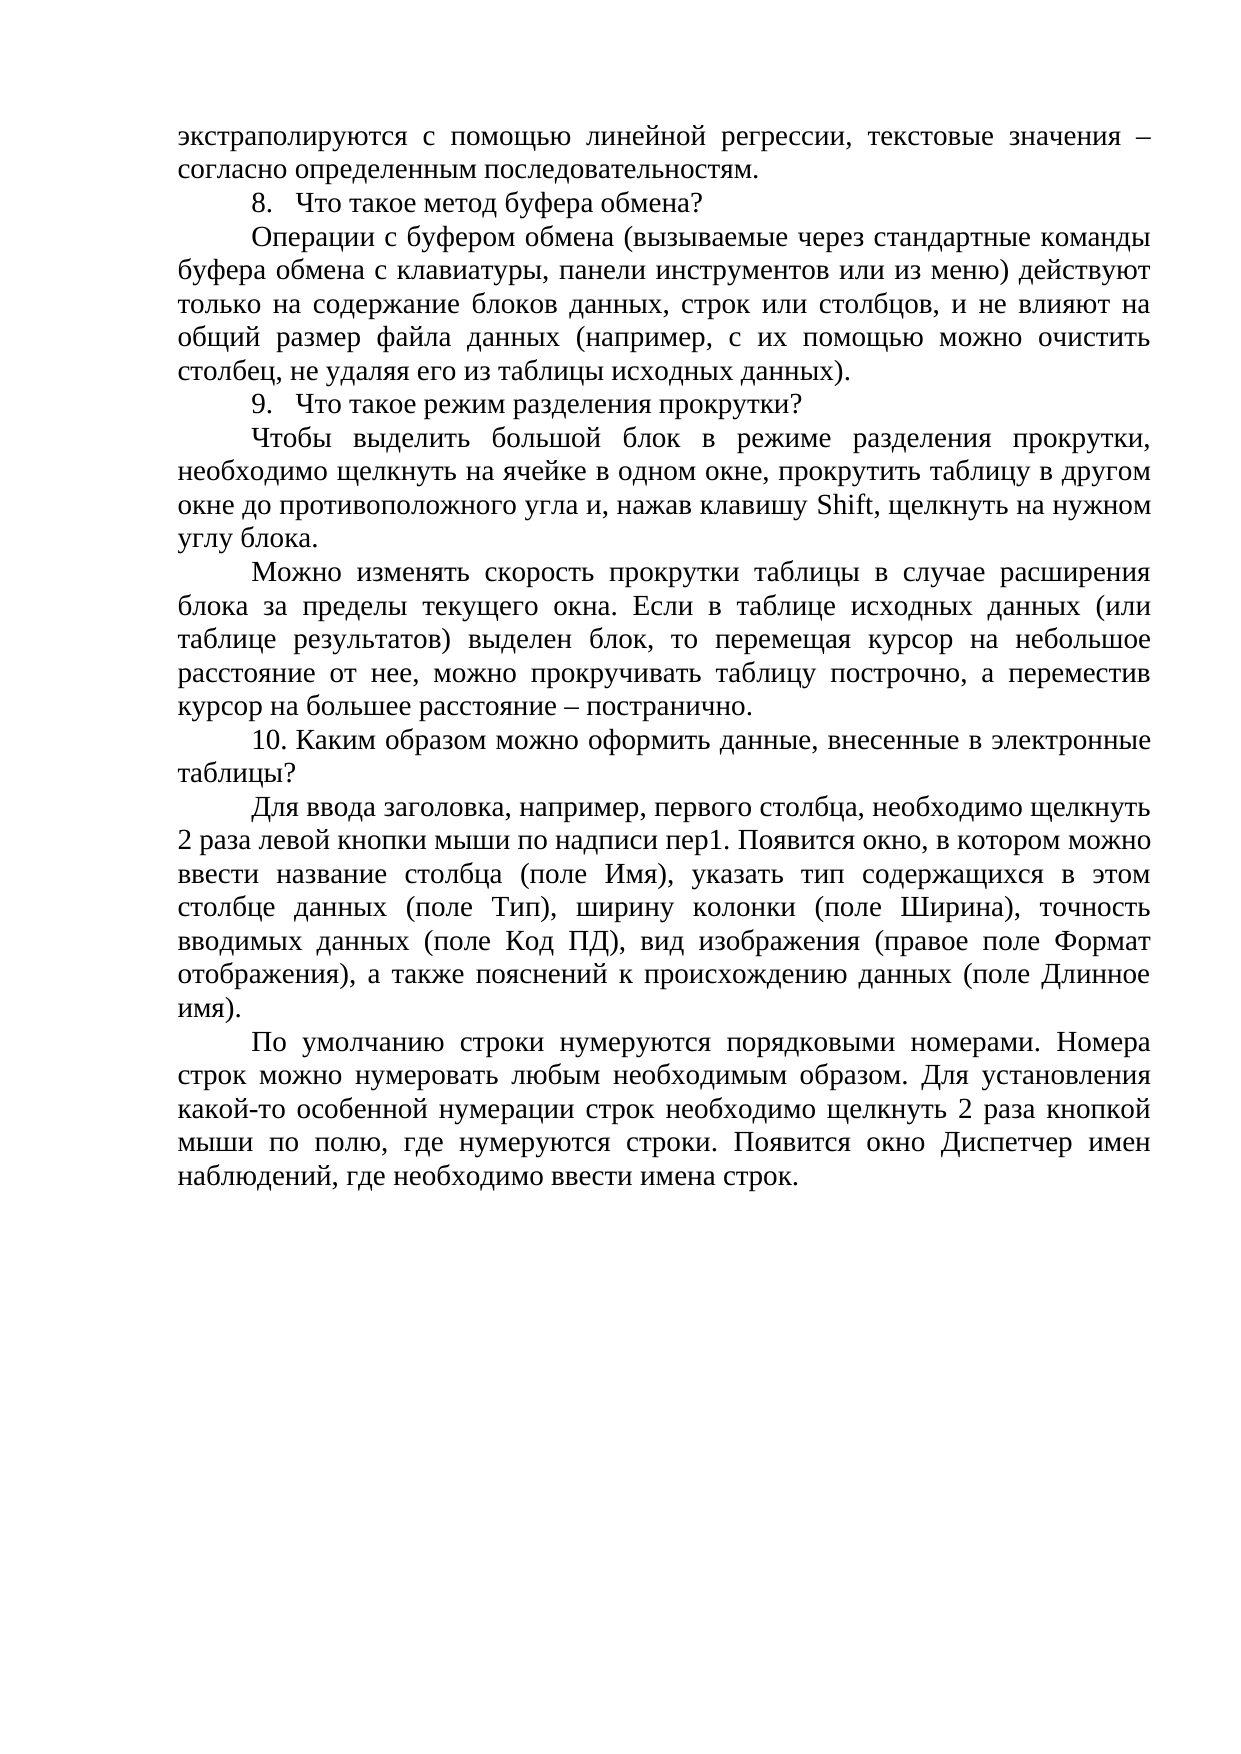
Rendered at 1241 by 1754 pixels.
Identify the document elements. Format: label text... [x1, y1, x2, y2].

list Что такое метод буфера обмена? [177, 185, 1152, 219]
list Что такое режим разделения прокрутки? [177, 386, 1152, 420]
list Можно изменять скорость прокрутки таблицы в случае расширения блока за пределы текущего окна. Если в таблице исходных данных (или таблице результатов) выделен блок, то перемещая курсор на небольшое расстояние от нее, можно прокручивать таблицу построчно, а переместив курсор на большее расстояние – постранично. [177, 554, 1152, 722]
list Для ввода заголовка, например, первого столбца, необходимо щелкнуть 2 раза левой кнопки мыши по надписи пер1. Появится окно, в котором можно ввести название столбца (поле Имя), указать тип содержащихся в этом столбце данных (поле Тип), ширину колонки (поле Ширина), точность вводимых данных (поле Код ПД), вид изображения (правое поле Формат отображения), а также пояснений к происхождению данных (поле Длинное имя). [177, 789, 1152, 1024]
list Чтобы выделить большой блок в режиме разделения прокрутки, необходимо щелкнуть на ячейке в одном окне, прокрутить таблицу в другом окне до противоположного угла и, нажав клавишу Shift, щелкнуть на нужном углу блока. [177, 420, 1152, 554]
list экстраполируются с помощью линейной регрессии, текстовые значения – согласно определенным последовательностям. [177, 118, 1152, 185]
list По умолчанию строки нумеруются порядковыми номерами. Номера строк можно нумеровать любым необходимым образом. Для установления какой-то особенной нумерации строк необходимо щелкнуть 2 раза кнопкой мыши по полю, где нумеруются строки. Появится окно Диспетчер имен наблюдений, где необходимо ввести имена строк. [177, 1024, 1152, 1191]
list Операции с буфером обмена (вызываемые через стандартные команды буфера обмена с клавиатуры, панели инструментов или из меню) действуют только на содержание блоков данных, строк или столбцов, и не влияют на общий размер файла данных (например, с их помощью можно очистить столбец, не удаляя его из таблицы исходных данных). [177, 219, 1152, 386]
list Каким образом можно оформить данные, внесенные в электронные таблицы? [177, 722, 1152, 789]
